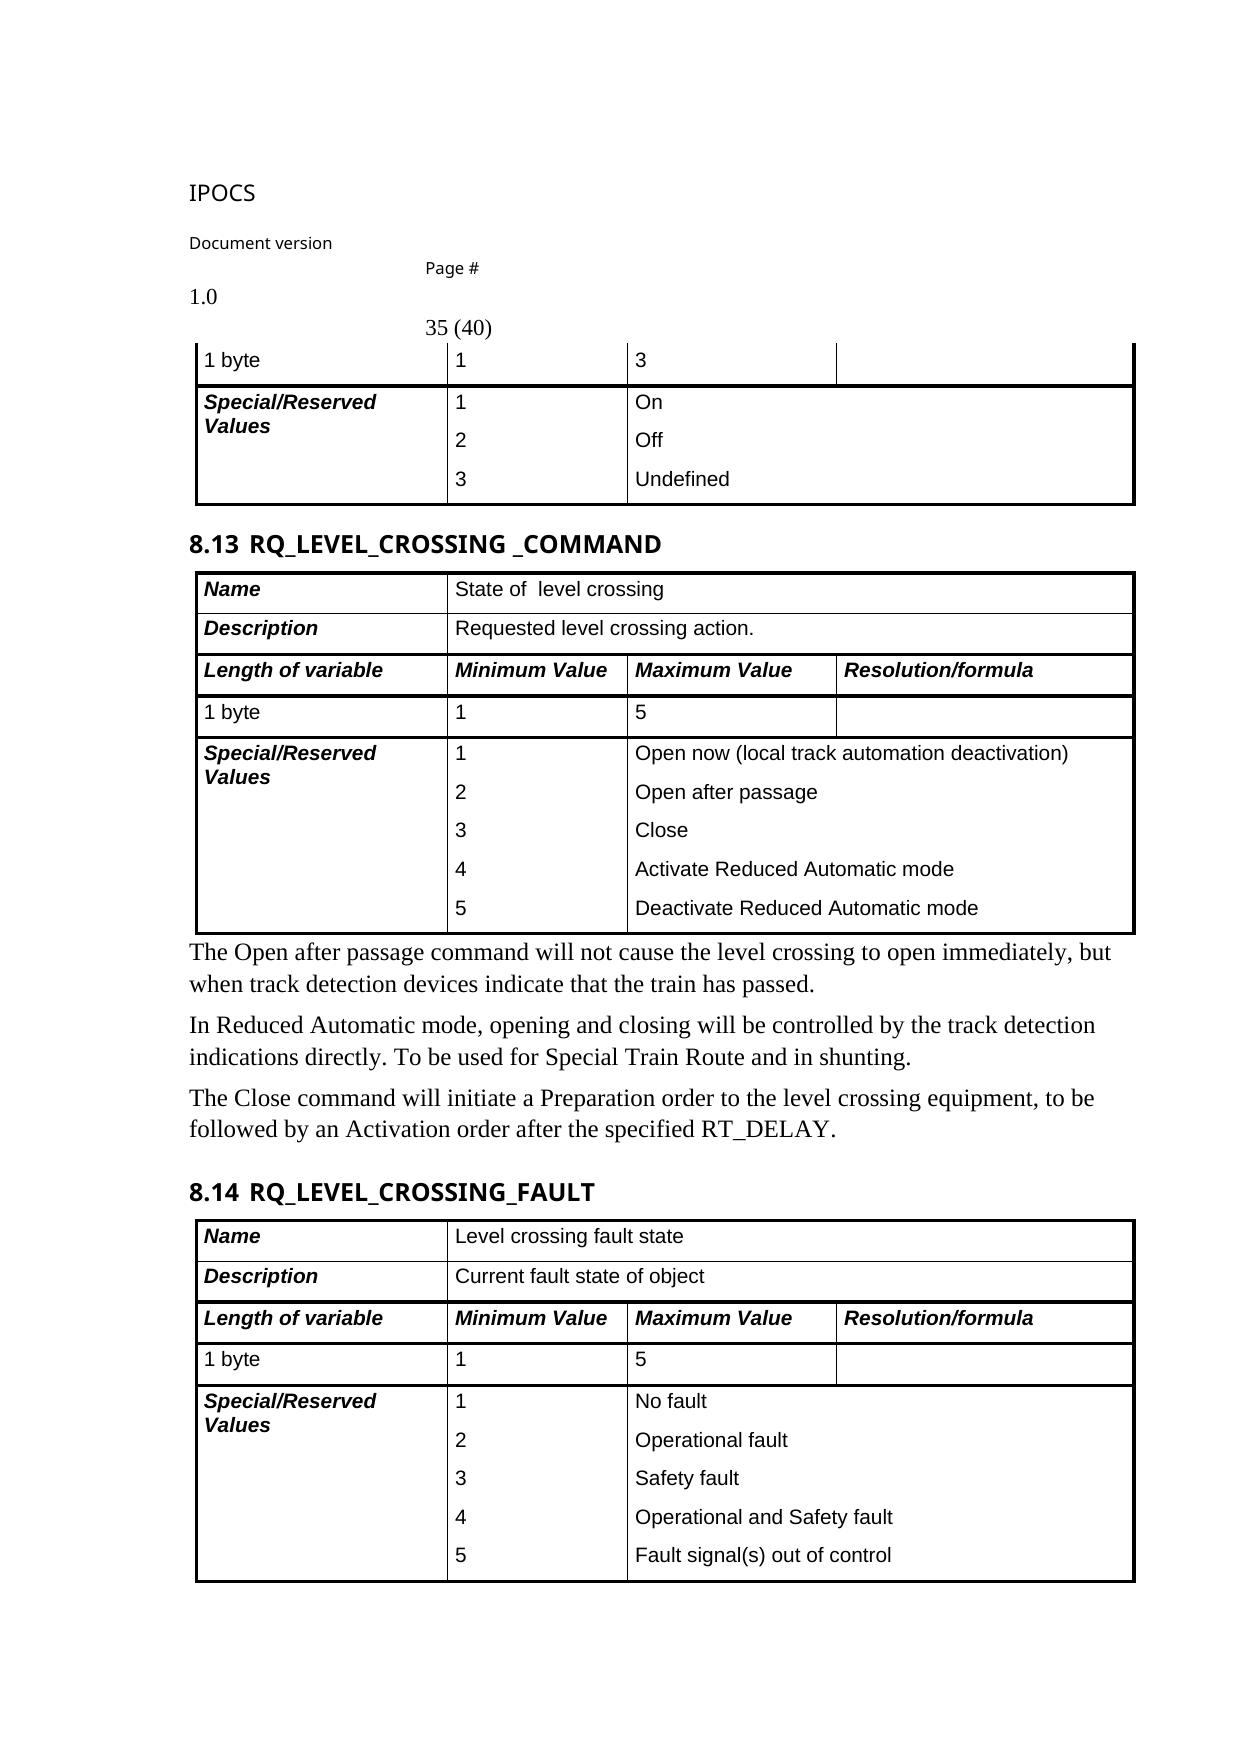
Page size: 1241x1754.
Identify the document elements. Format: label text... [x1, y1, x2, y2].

table_cell Maximum Value [628, 656, 836, 694]
table_cell Resolution/formula [837, 1304, 1132, 1342]
table_cell Resolution/formula [837, 656, 1132, 694]
table_cell Length of variable [198, 1304, 447, 1342]
text The Close command will initiate a Preparation order to the level crossing equipment, to be followed by an Activation order after the specified RT_DELAY. [189, 1081, 1122, 1143]
table_cell 1 2 3 4 5 [448, 1387, 627, 1579]
table_cell Special/Reserved Values [198, 739, 447, 932]
table_header Name [198, 1222, 447, 1261]
table_cell 1 2 3 4 5 [448, 739, 627, 932]
table_cell Special/Reserved Values [198, 388, 447, 503]
table_cell Length of variable [198, 656, 447, 694]
table_cell [837, 343, 1132, 384]
table_cell Special/Reserved Values [198, 1387, 447, 1579]
table_cell 1 byte [198, 698, 447, 736]
table_header Name [198, 575, 447, 613]
table_cell Current fault state of object [448, 1262, 1132, 1300]
table_cell [837, 698, 1132, 736]
subtitle RQ_LEVEL_CROSSING _COMMAND [189, 527, 1122, 561]
table_cell Maximum Value [628, 1304, 836, 1342]
table_cell 1 [448, 698, 627, 736]
table_cell 5 [628, 698, 836, 736]
table_cell No fault Operational fault Safety fault Operational and Safety fault Fault signal(s) out of control [628, 1387, 1132, 1579]
table_cell [837, 1345, 1132, 1384]
table_header State of level crossing [448, 575, 1132, 613]
table_cell Open now (local track automation deactivation) Open after passage Close Activate Reduced Automatic mode Deactivate Reduced Automatic mode [628, 739, 1132, 932]
table_header Level crossing fault state [448, 1222, 1132, 1261]
table_cell Minimum Value [448, 1304, 627, 1342]
subtitle RQ_LEVEL_CROSSING_FAULT [189, 1174, 1122, 1209]
text The Open after passage command will not cause the level crossing to open immediately, but when track detection devices indicate that the train has passed. [189, 935, 1122, 997]
table_cell Minimum Value [448, 656, 627, 694]
table_cell 1 byte [198, 343, 447, 384]
text In Reduced Automatic mode, opening and closing will be controlled by the track detection indications directly. To be used for Special Train Route and in shunting. [189, 1008, 1122, 1070]
table_cell 3 [628, 343, 836, 384]
table_cell Requested level crossing action. [448, 614, 1132, 653]
table_cell Description [198, 614, 447, 653]
table_cell 1 [448, 343, 627, 384]
table_cell 1 byte [198, 1345, 447, 1384]
table_cell 5 [628, 1345, 836, 1384]
table_cell Description [198, 1262, 447, 1300]
table_cell 1 [448, 1345, 627, 1384]
table_cell 1 2 3 [448, 388, 627, 503]
table_cell On Off Undefined [628, 388, 1132, 503]
